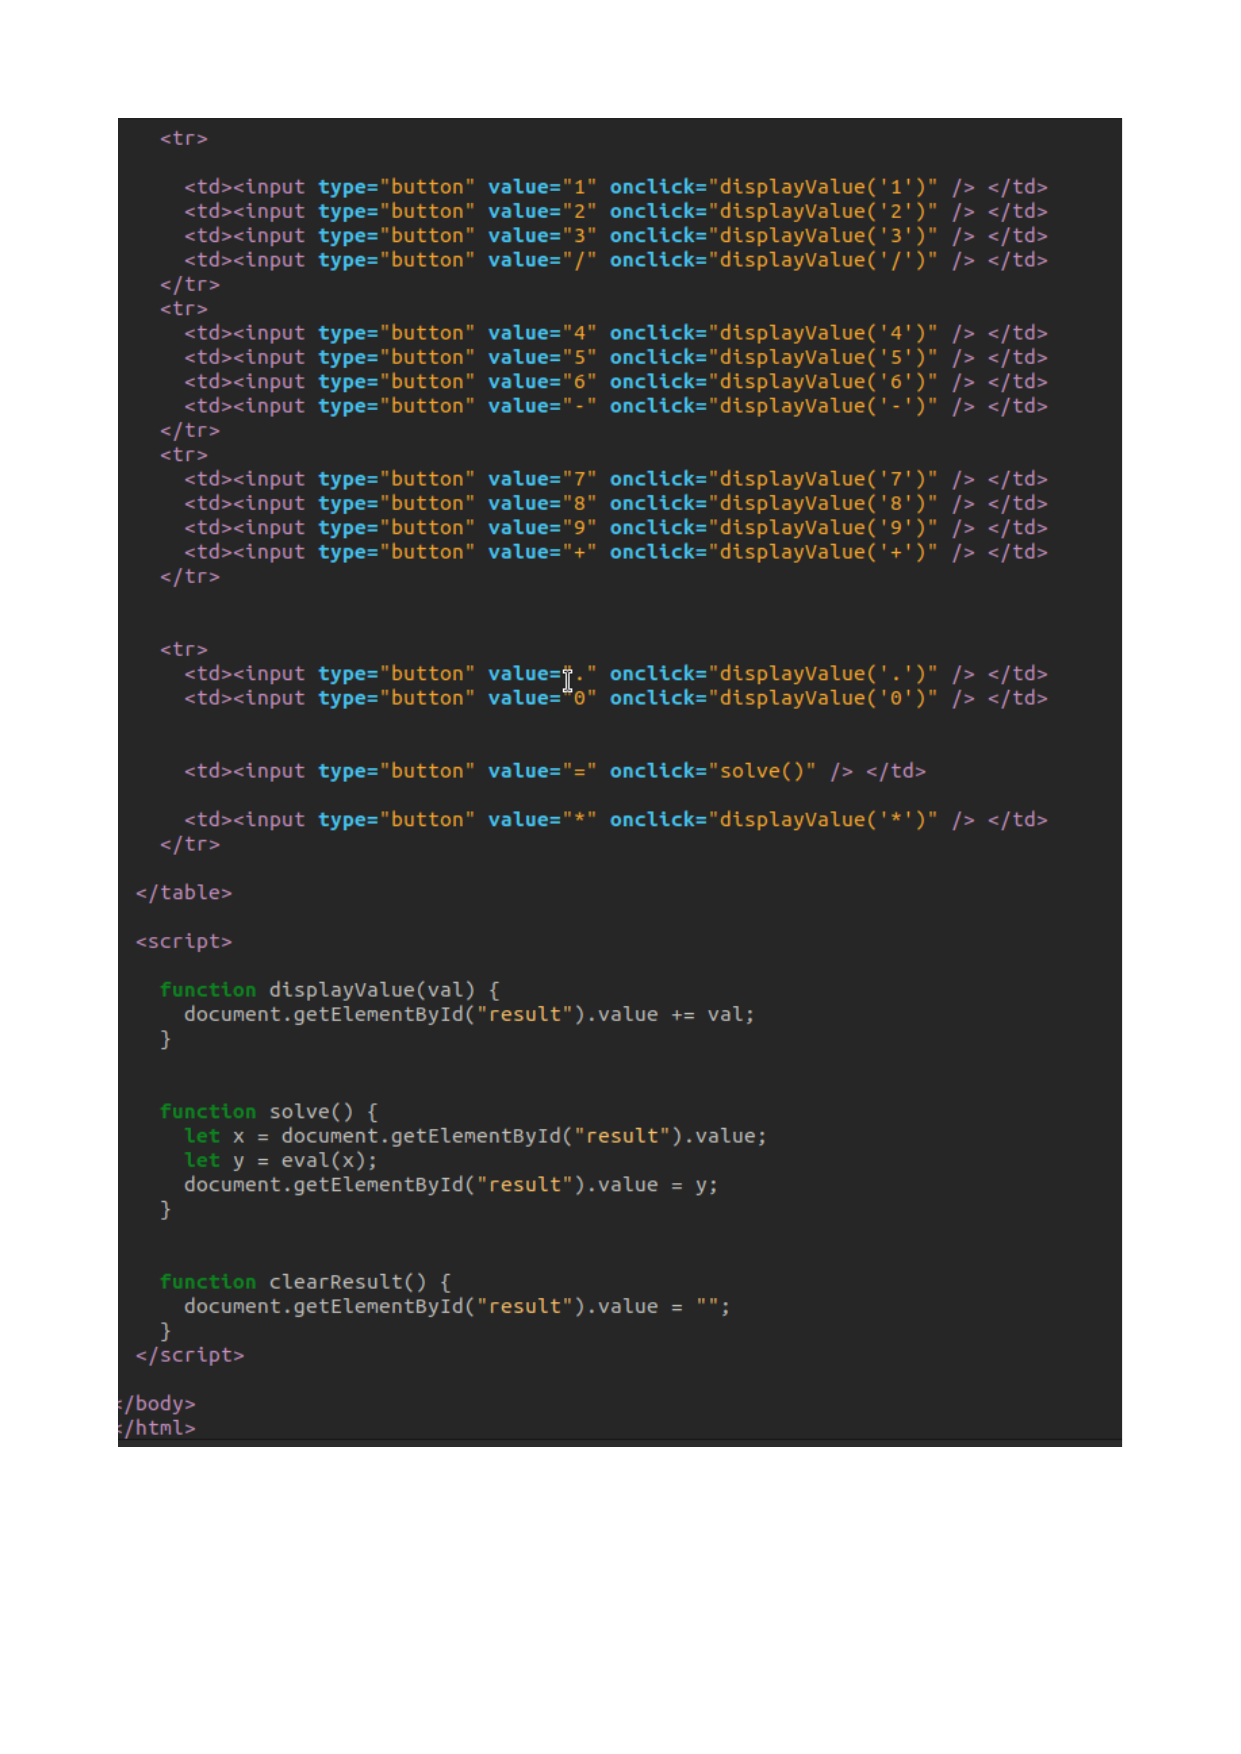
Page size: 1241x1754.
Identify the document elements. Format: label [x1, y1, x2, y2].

picture [118, 118, 1123, 1447]
